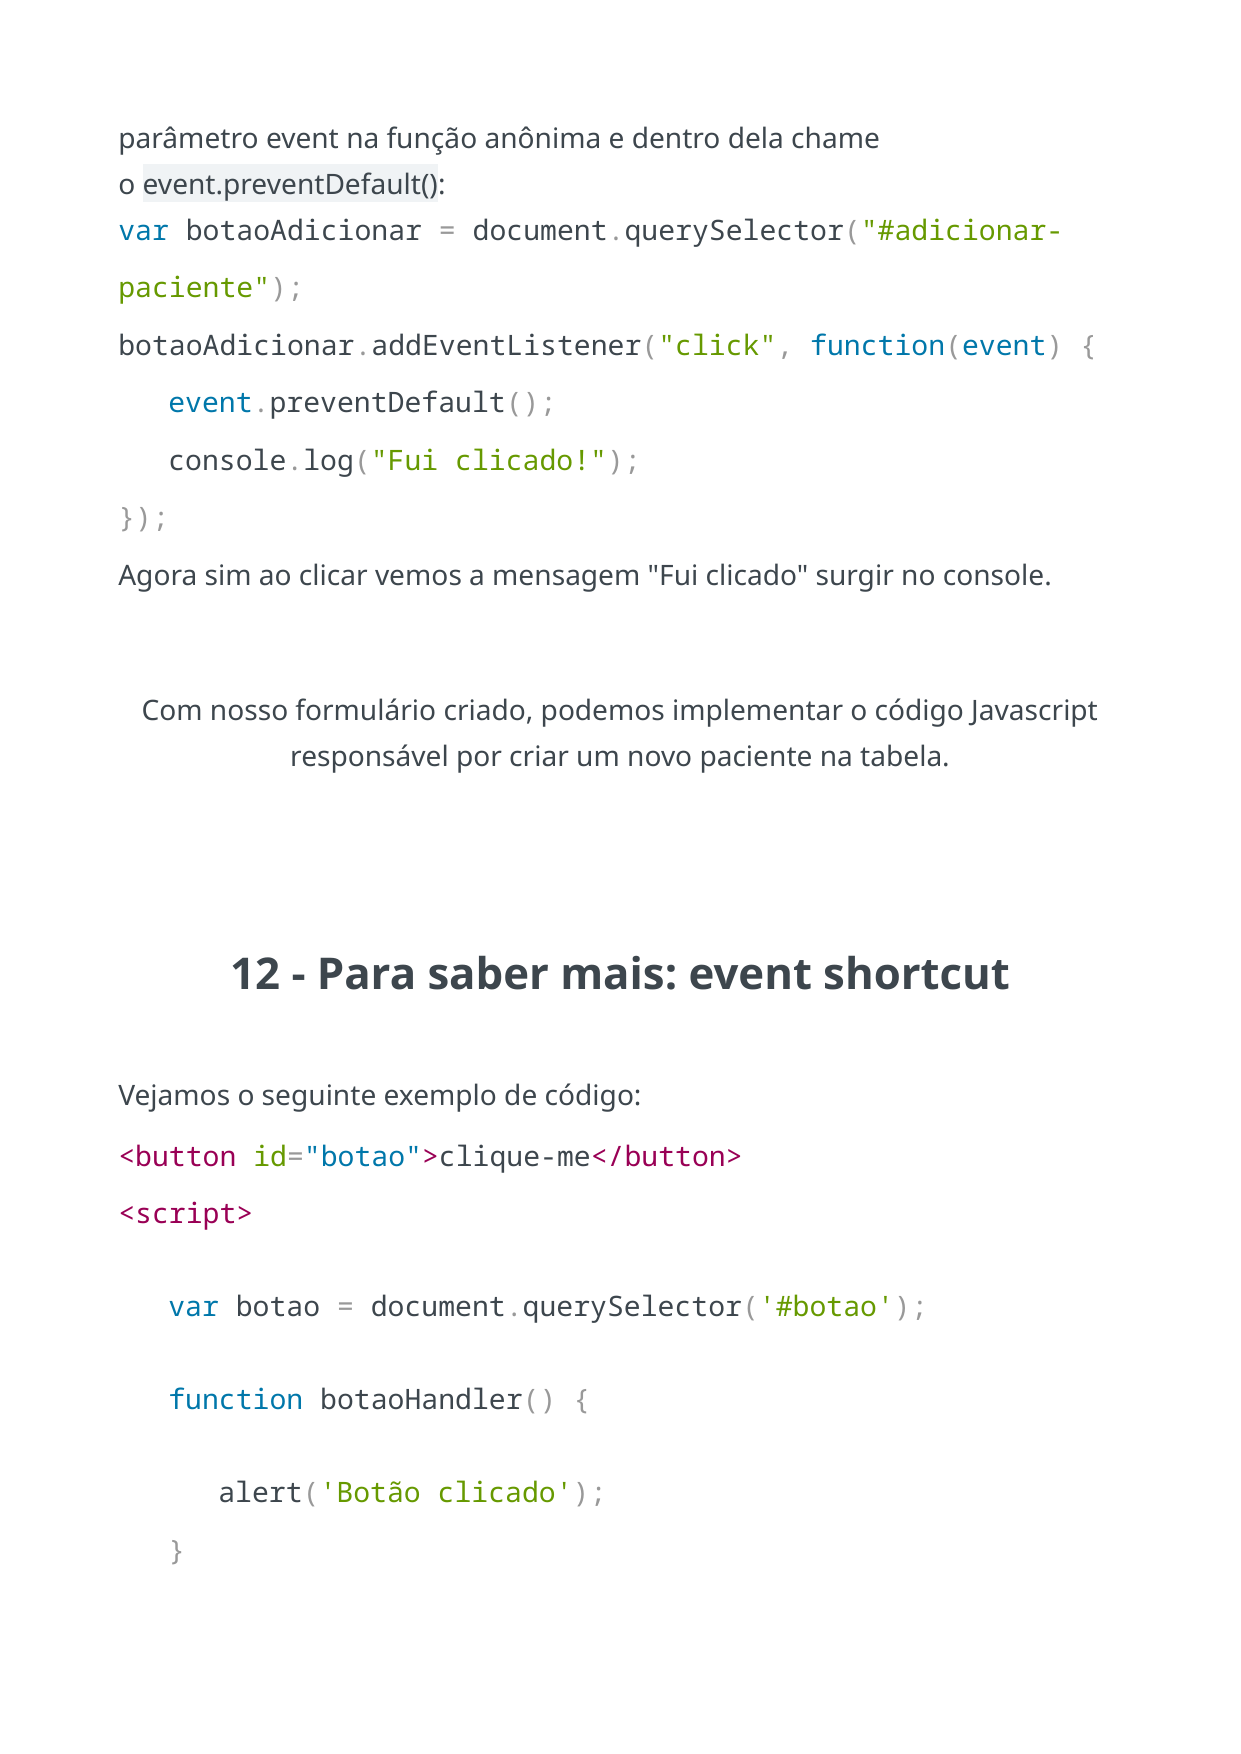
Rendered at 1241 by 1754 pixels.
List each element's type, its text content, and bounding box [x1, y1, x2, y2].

text parâmetro event na função anônima e dentro dela chame o event.preventDefault(): [118, 118, 1122, 202]
text event.preventDefault(); [118, 382, 1122, 421]
text alert('Botão clicado'); [118, 1472, 1122, 1511]
text console.log("Fui clicado!"); [118, 440, 1122, 478]
text botaoAdicionar.addEventListener("click", function(event) { [118, 325, 1122, 363]
text Agora sim ao clicar vemos a mensagem "Fui clicado" surgir no console. [118, 555, 1122, 593]
text Com nosso formulário criado, podemos implementar o código Javascript responsável por criar um novo paciente na tabela. [118, 690, 1122, 775]
text function botaoHandler() { [118, 1379, 1122, 1418]
text Vejamos o seguinte exemplo de código: [118, 1076, 1122, 1114]
text <script> [118, 1193, 1122, 1232]
text var botaoAdicionar = document.querySelector("#adicionar-paciente"); [118, 210, 1122, 306]
text }); [118, 497, 1122, 536]
text var botao = document.querySelector('#botao'); [118, 1286, 1122, 1325]
text } [118, 1530, 1122, 1568]
subtitle 12 - Para saber mais: event shortcut [118, 943, 1122, 1002]
text <button id="botao">clique-me</button> [118, 1136, 1122, 1174]
